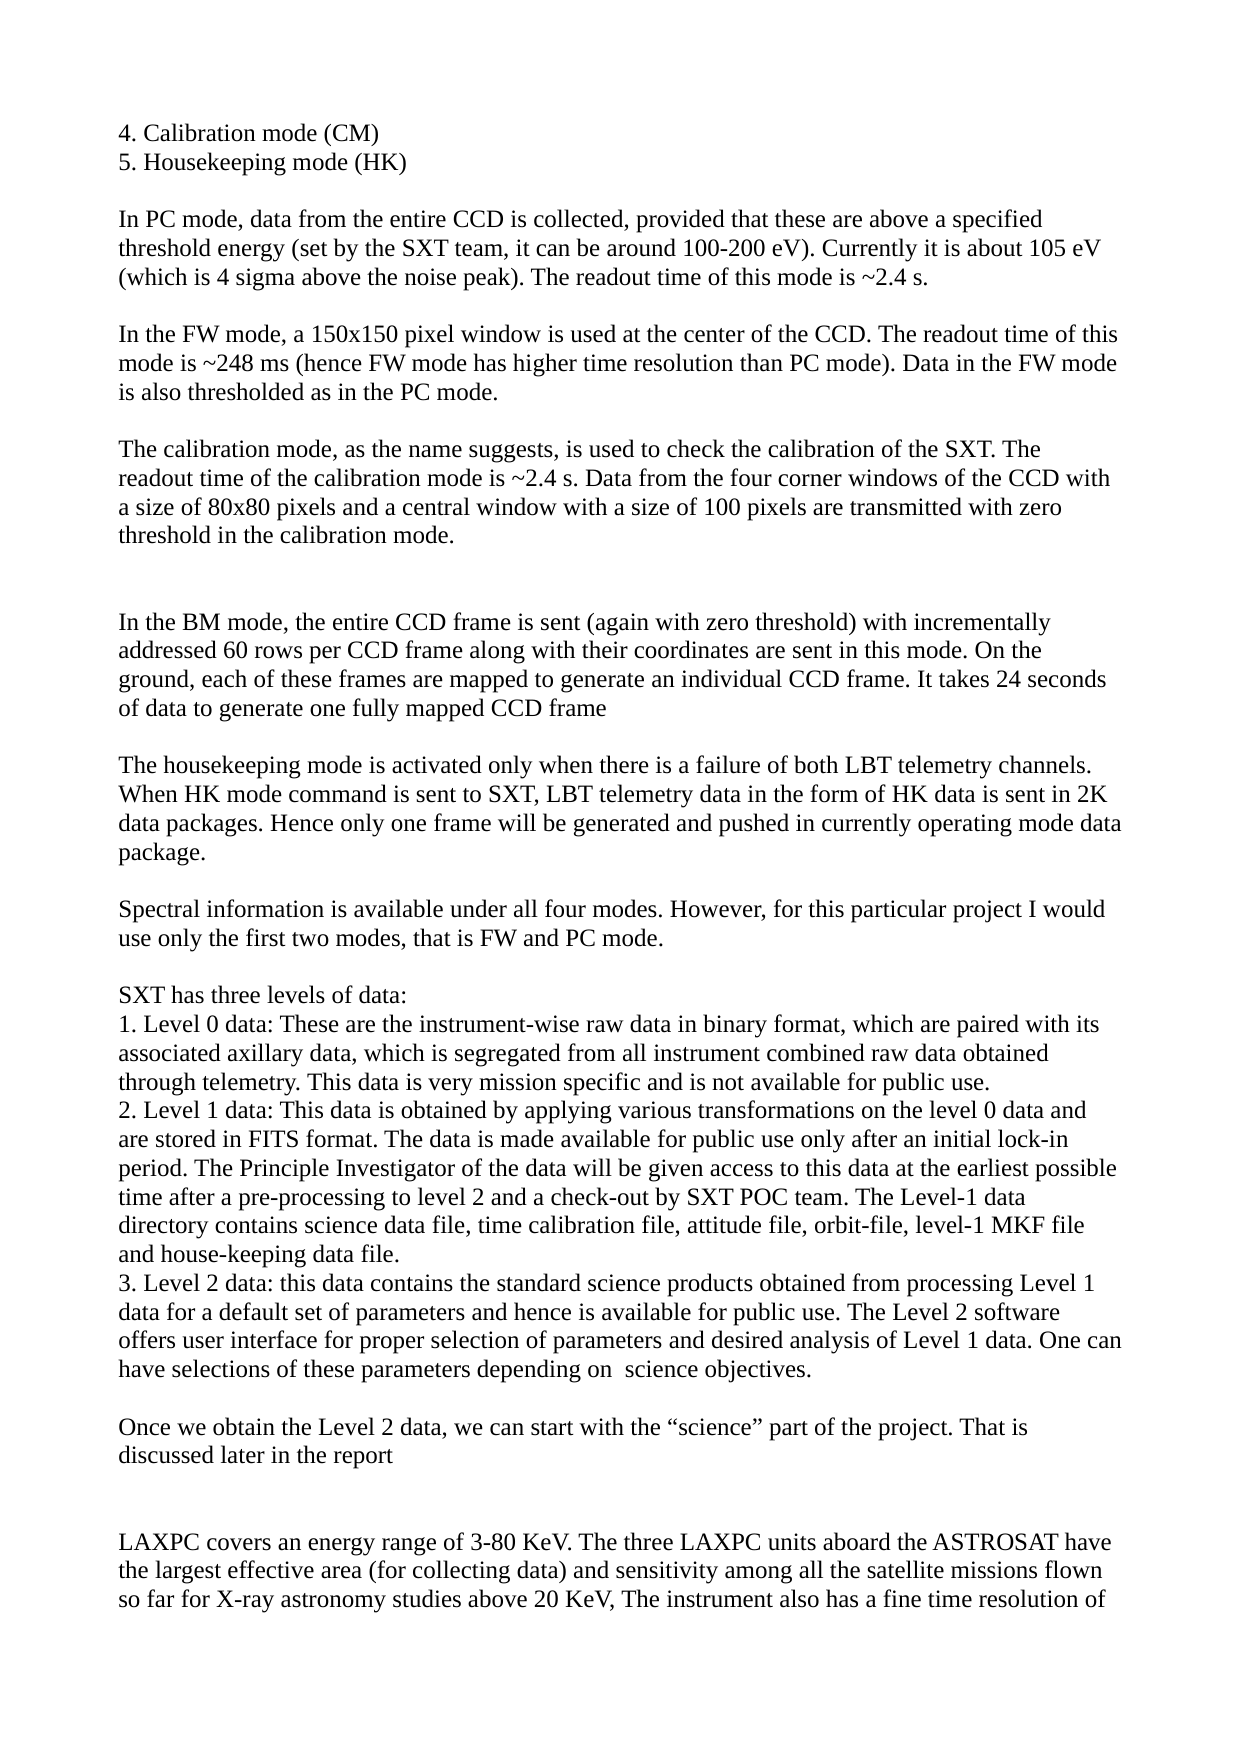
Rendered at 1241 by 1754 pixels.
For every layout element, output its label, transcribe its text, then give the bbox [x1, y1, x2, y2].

text In PC mode, data from the entire CCD is collected, provided that these are above a specified threshold energy (set by the SXT team, it can be around 100-200 eV). Currently it is about 105 eV (which is 4 sigma above the noise peak). The readout time of this mode is ~2.4 s. [118, 204, 1122, 291]
text Spectral information is available under all four modes. However, for this particular project I would use only the first two modes, that is FW and PC mode. [118, 894, 1122, 952]
text In the FW mode, a 150x150 pixel window is used at the center of the CCD. The readout time of this mode is ~248 ms (hence FW mode has higher time resolution than PC mode). Data in the FW mode is also thresholded as in the PC mode. [118, 319, 1122, 406]
text SXT has three levels of data: [118, 981, 1122, 1009]
text LAXPC covers an energy range of 3-80 KeV. The three LAXPC units aboard the ASTROSAT have the largest effective area (for collecting data) and sensitivity among all the satellite missions flown so far for X-ray astronomy studies above 20 KeV, The instrument also has a fine time resolution of [118, 1527, 1122, 1613]
text 5. Housekeeping mode (HK) [118, 147, 1122, 176]
text 3. Level 2 data: this data contains the standard science products obtained from processing Level 1 data for a default set of parameters and hence is available for public use. The Level 2 software offers user interface for proper selection of parameters and desired analysis of Level 1 data. One can have selections of these parameters depending on science objectives. [118, 1268, 1122, 1383]
text The housekeeping mode is activated only when there is a failure of both LBT telemetry channels. When HK mode command is sent to SXT, LBT telemetry data in the form of HK data is sent in 2K data packages. Hence only one frame will be generated and pushed in currently operating mode data package. [118, 751, 1122, 866]
text 1. Level 0 data: These are the instrument-wise raw data in binary format, which are paired with its associated axillary data, which is segregated from all instrument combined raw data obtained through telemetry. This data is very mission specific and is not available for public use. [118, 1009, 1122, 1096]
text Once we obtain the Level 2 data, we can start with the “science” part of the project. That is discussed later in the report [118, 1412, 1122, 1469]
text The calibration mode, as the name suggests, is used to check the calibration of the SXT. The readout time of the calibration mode is ~2.4 s. Data from the four corner windows of the CCD with a size of 80x80 pixels and a central window with a size of 100 pixels are transmitted with zero threshold in the calibration mode. [118, 434, 1122, 549]
text In the BM mode, the entire CCD frame is sent (again with zero threshold) with incrementally addressed 60 rows per CCD frame along with their coordinates are sent in this mode. On the ground, each of these frames are mapped to generate an individual CCD frame. It takes 24 seconds of data to generate one fully mapped CCD frame [118, 607, 1122, 722]
text 2. Level 1 data: This data is obtained by applying various transformations on the level 0 data and are stored in FITS format. The data is made available for public use only after an initial lock-in period. The Principle Investigator of the data will be given access to this data at the earliest possible time after a pre-processing to level 2 and a check-out by SXT POC team. The Level-1 data directory contains science data file, time calibration file, attitude file, orbit-file, level-1 MKF file and house-keeping data file. [118, 1096, 1122, 1268]
text 4. Calibration mode (CM) [118, 118, 1122, 147]
